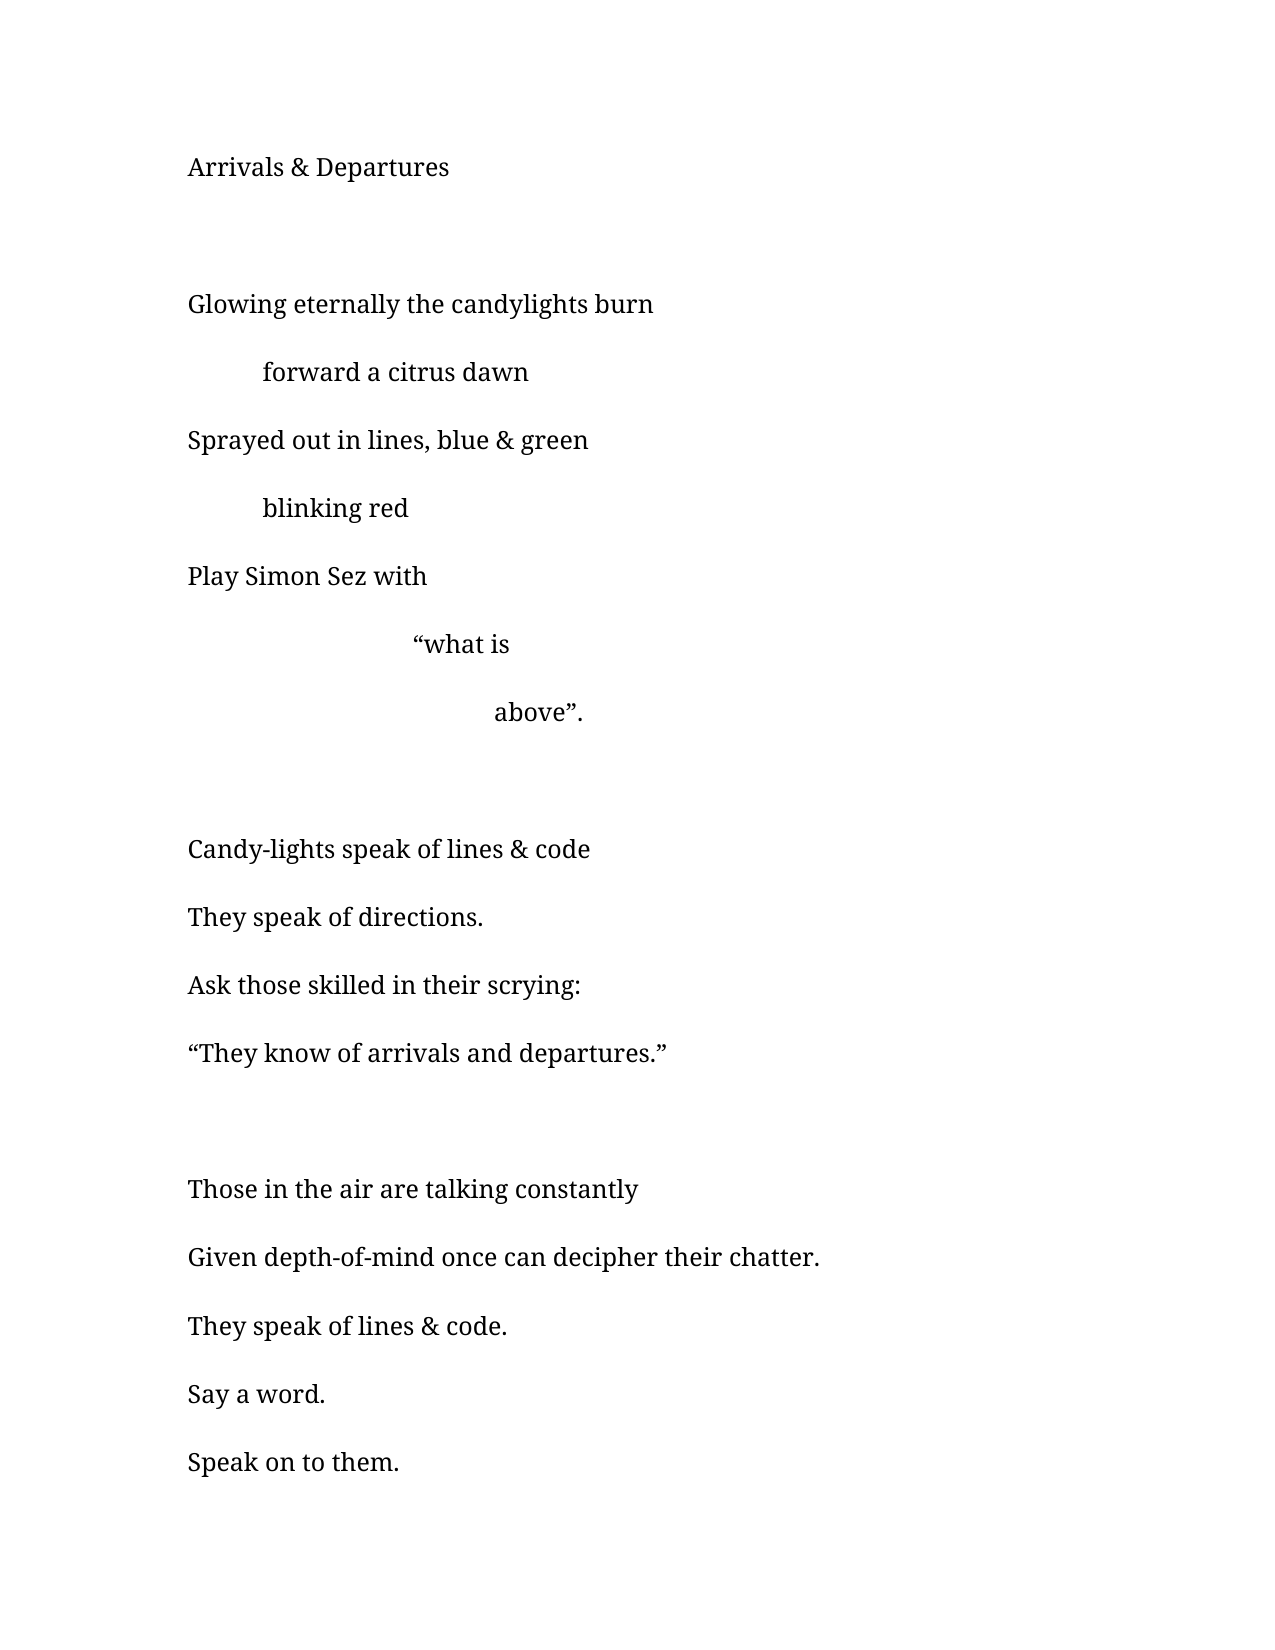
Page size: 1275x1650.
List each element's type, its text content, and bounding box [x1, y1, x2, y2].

text Play Simon Sez with [187, 559, 1087, 593]
text blinking red [187, 491, 1087, 525]
text Those in the air are talking constantly [187, 1172, 1087, 1206]
text Arrivals & Departures [187, 150, 1087, 184]
text Candy-lights speak of lines & code [187, 831, 1087, 865]
text Given depth-of-mind once can decipher their chatter. [187, 1240, 1087, 1274]
text “They know of arrivals and departures.” [187, 1036, 1087, 1070]
text Speak on to them. [187, 1444, 1087, 1478]
text They speak of directions. [187, 899, 1087, 933]
text They speak of lines & code. [187, 1308, 1087, 1342]
text above”. [187, 695, 1087, 729]
text Ask those skilled in their scrying: [187, 967, 1087, 1002]
text forward a citrus dawn [187, 354, 1087, 388]
text Say a word. [187, 1376, 1087, 1410]
text “what is [187, 627, 1087, 661]
text Glowing eternally the candylights burn [187, 286, 1087, 320]
text Sprayed out in lines, blue & green [187, 422, 1087, 457]
